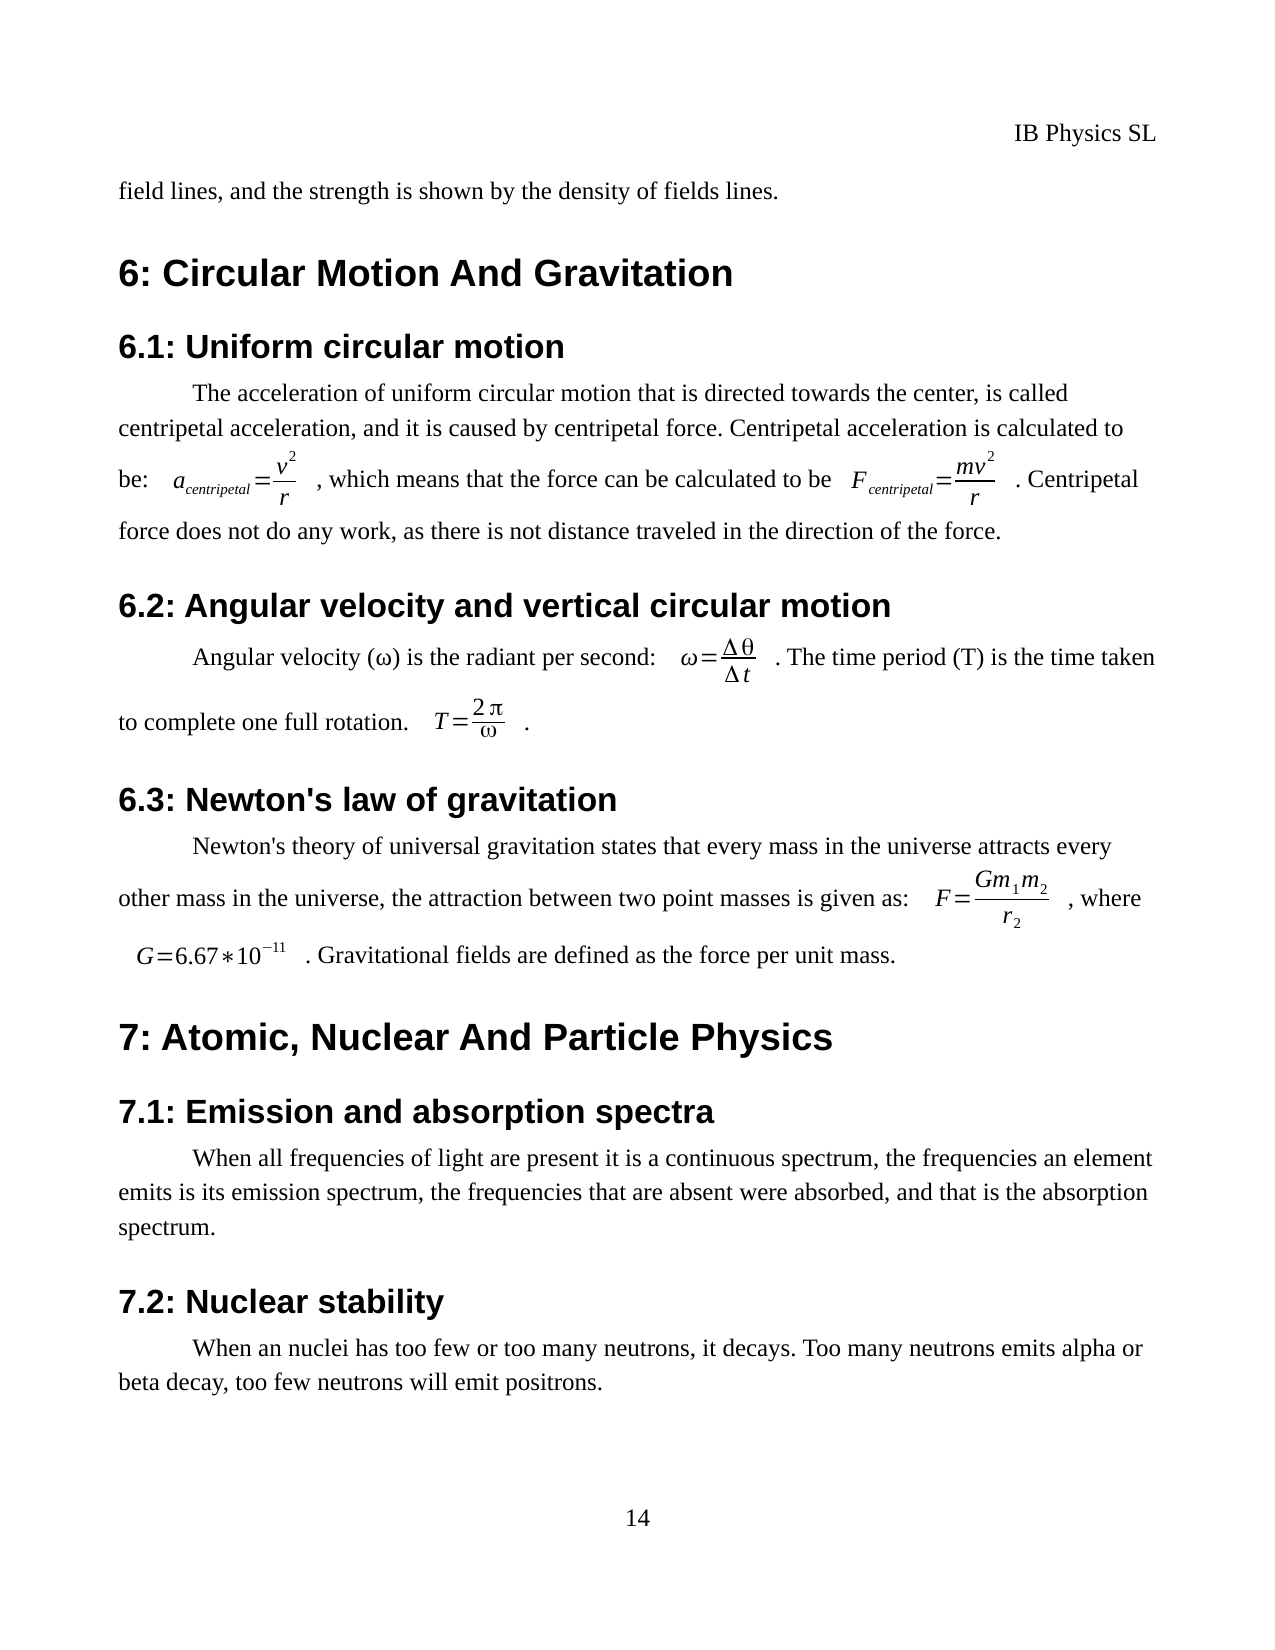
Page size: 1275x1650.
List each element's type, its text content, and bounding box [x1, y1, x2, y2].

text Newton's theory of universal gravitation states that every mass in the universe attracts every other mass in the universe, the attraction between two point masses is given as: , where . Gravitational fields are defined as the force per unit mass. [118, 831, 1157, 969]
text When an nuclei has too few or too many neutrons, it decays. Too many neutrons emits alpha or beta decay, too few neutrons will emit positrons. [118, 1333, 1157, 1396]
text Angular velocity (ω) is the radiant per second: . The time period (T) is the time taken to complete one full rotation. . [118, 637, 1157, 739]
text The acceleration of uniform circular motion that is directed towards the center, is called centripetal acceleration, and it is caused by centripetal force. Centripetal acceleration is calculated to be: , which means that the force can be calculated to be. Centripetal force does not do any work, as there is not distance traveled in the direction of the force. [118, 378, 1157, 545]
text When all frequencies of light are present it is a continuous spectrum, the frequencies an element emits is its emission spectrum, the frequencies that are absent were absorbed, and that is the absorption spectrum. [118, 1143, 1157, 1241]
subtitle 6: Circular Motion And Gravitation [118, 250, 1157, 294]
subtitle 6.3: Newton's law of gravitation [118, 780, 1157, 819]
subtitle 6.1: Uniform circular motion [118, 327, 1157, 366]
subtitle 7.1: Emission and absorption spectra [118, 1092, 1157, 1130]
text field lines, and the strength is shown by the density of fields lines. [118, 176, 1157, 205]
subtitle 7.2: Nuclear stability [118, 1282, 1157, 1320]
subtitle 7: Atomic, Nuclear And Particle Physics [118, 1015, 1157, 1058]
subtitle 6.2: Angular velocity and vertical circular motion [118, 586, 1157, 624]
